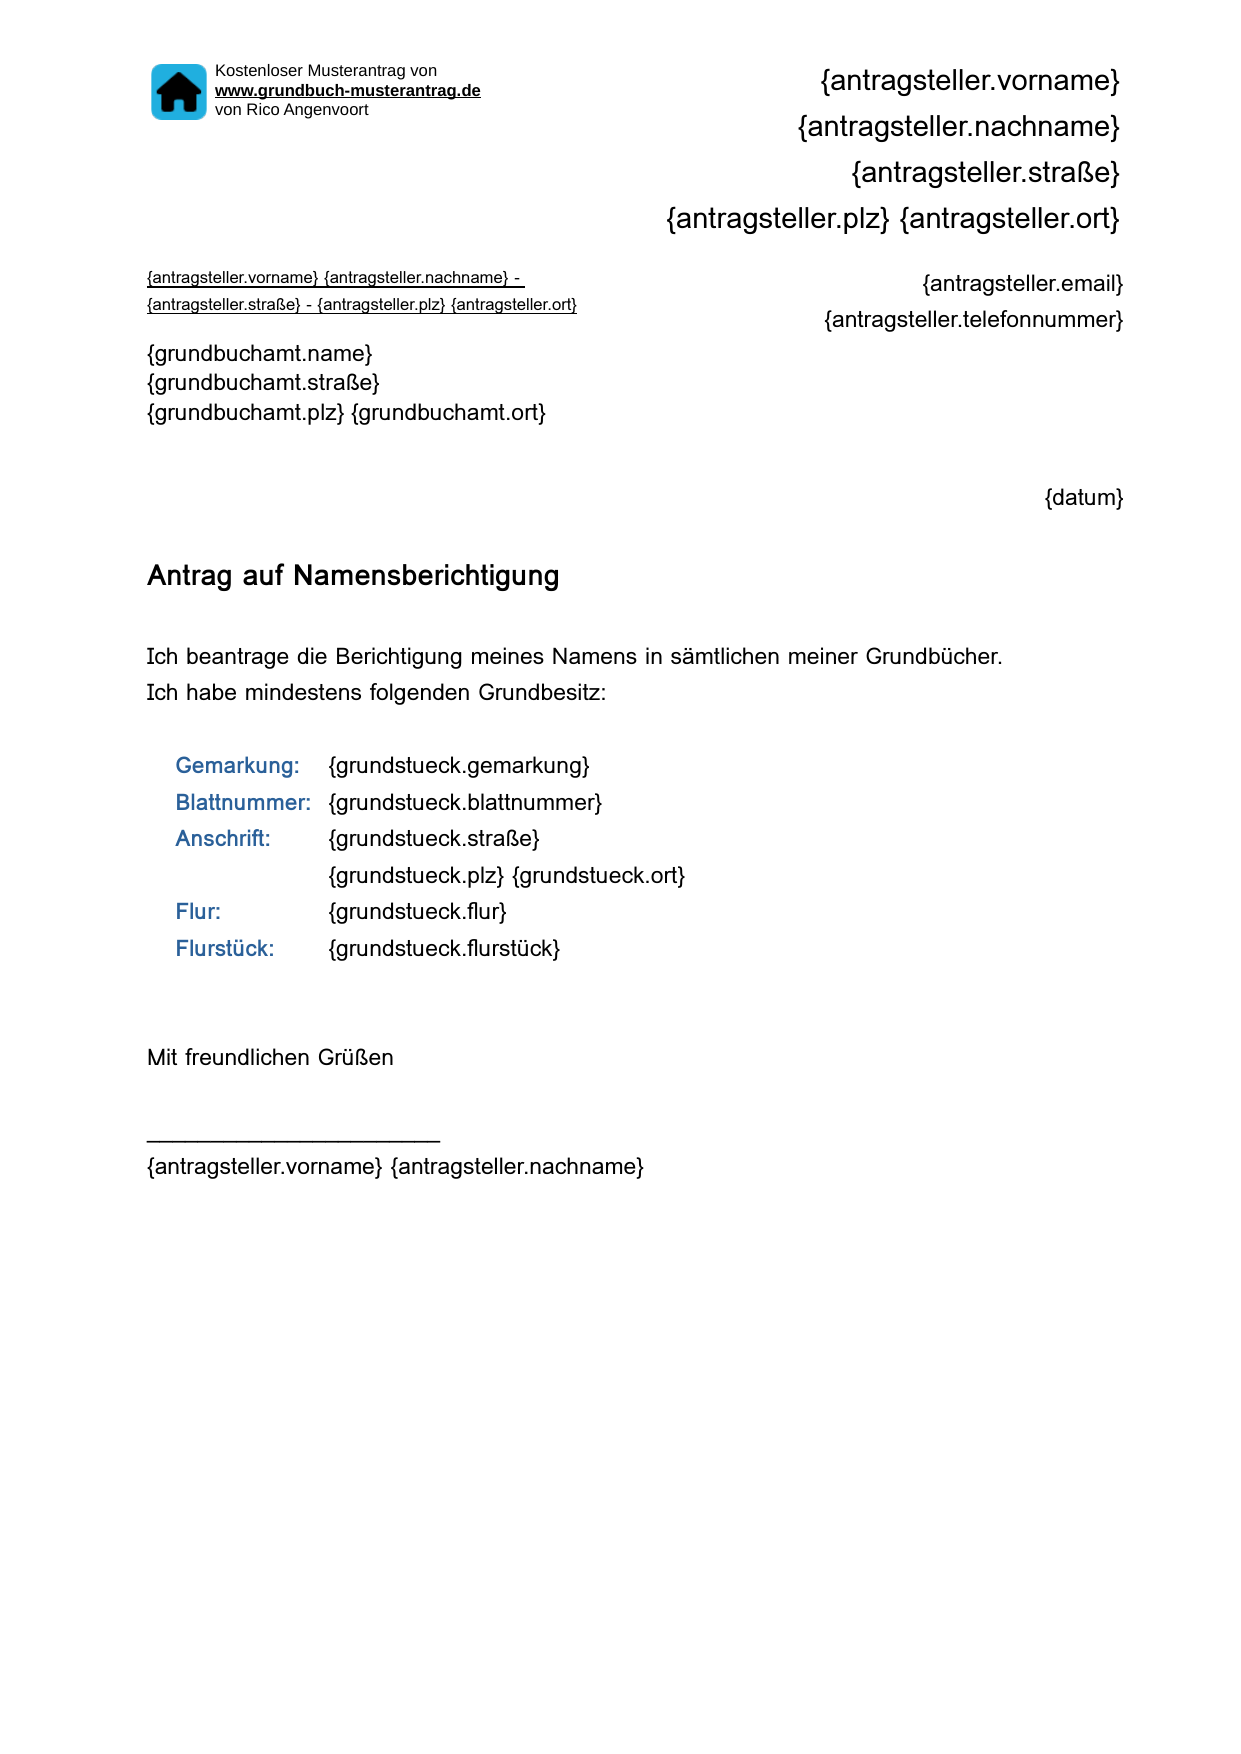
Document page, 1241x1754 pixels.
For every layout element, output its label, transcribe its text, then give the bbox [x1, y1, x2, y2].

table_cell {grundstueck.blattnummer} [328, 784, 1025, 820]
text {antragsteller.vorname} {antragsteller.nachname} [511, 56, 1120, 149]
text von Rico Angenvoort [215, 99, 505, 119]
table_cell {grundstueck.flurstück} [328, 930, 1025, 966]
text www.grundbuch-musterantrag.de [215, 80, 505, 99]
text {antragsteller.email} [743, 265, 1123, 301]
text {datum} [147, 479, 1123, 516]
text {grundbuchamt.straße} [147, 367, 648, 397]
text Kostenloser Musterantrag von [215, 61, 505, 80]
text Mit freundlichen Grüßen [147, 1039, 1123, 1076]
picture [151, 64, 207, 120]
table_header Gemarkung: [175, 748, 328, 784]
text {antragsteller.telefonnummer} [743, 301, 1123, 338]
table_cell Flur: [175, 893, 328, 930]
table_cell Blattnummer: [175, 784, 328, 820]
table_cell {grundstueck.straße} {grundstueck.plz} {grundstueck.ort} [328, 820, 1025, 893]
text {antragsteller.straße} [511, 149, 1120, 195]
table_cell {grundstueck.flur} [328, 893, 1025, 930]
table_cell Anschrift: [175, 820, 328, 893]
table_cell Flurstück: [175, 930, 328, 966]
text {grundbuchamt.name} [147, 338, 648, 367]
text _______________________ [147, 1112, 1123, 1148]
text Ich beantrage die Berichtigung meines Namens in sämtlichen meiner Grundbücher. [147, 638, 1123, 674]
text {grundbuchamt.plz} {grundbuchamt.ort} [147, 397, 648, 426]
table_header {grundstueck.gemarkung} [328, 748, 1025, 784]
text {antragsteller.vorname} {antragsteller.nachname} - {antragsteller.straße} - {antragsteller.plz} {antragsteller.ort} [147, 265, 648, 318]
text {antragsteller.vorname} {antragsteller.nachname} [147, 1148, 1123, 1185]
text Ich habe mindestens folgenden Grundbesitz: [147, 674, 1123, 711]
text Antrag auf Namensberichtigung [147, 552, 1123, 598]
text {antragsteller.plz} {antragsteller.ort} [511, 195, 1120, 242]
